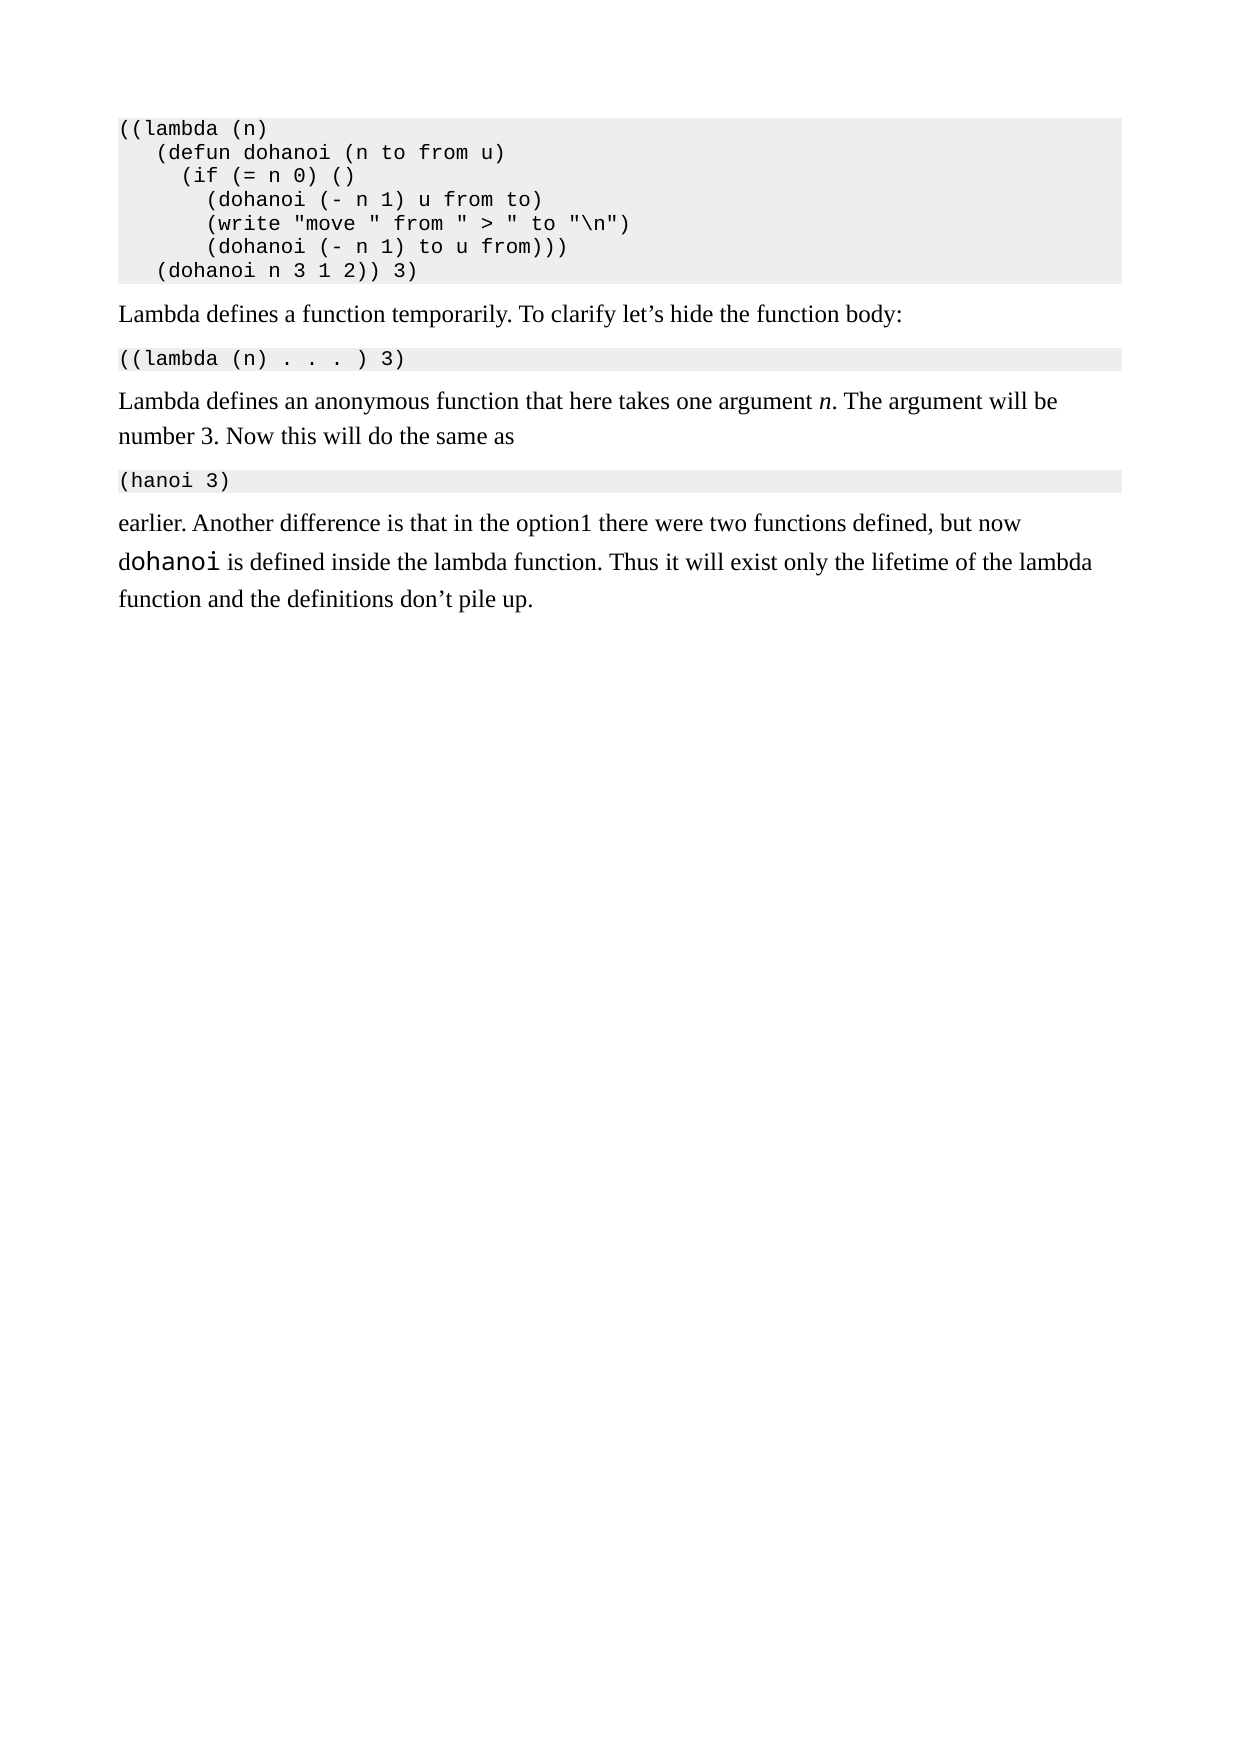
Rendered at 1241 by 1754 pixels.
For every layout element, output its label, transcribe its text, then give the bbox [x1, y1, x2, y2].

text Lambda defines an anonymous function that here takes one argument n. The argument will be number 3. Now this will do the same as [118, 386, 1122, 449]
text (dohanoi n 3 1 2)) 3) [118, 260, 1122, 284]
text ((lambda (n) . . . ) 3) [118, 348, 1122, 371]
text (dohanoi (- n 1) u from to) [118, 189, 1122, 213]
text earlier. Another difference is that in the option1 there were two functions defined, but now dohanoi is defined inside the lambda function. Thus it will exist only the lifetime of the lambda function and the definitions don’t pile up. [118, 508, 1122, 613]
text ((lambda (n) [118, 118, 1122, 142]
text (write "move " from " > " to "\n") [118, 213, 1122, 236]
text (defun dohanoi (n to from u) [118, 142, 1122, 165]
text Lambda defines a function temporarily. To clarify let’s hide the function body: [118, 299, 1122, 327]
text (if (= n 0) () [118, 165, 1122, 189]
text (dohanoi (- n 1) to u from))) [118, 236, 1122, 260]
text (hanoi 3) [118, 470, 1122, 493]
